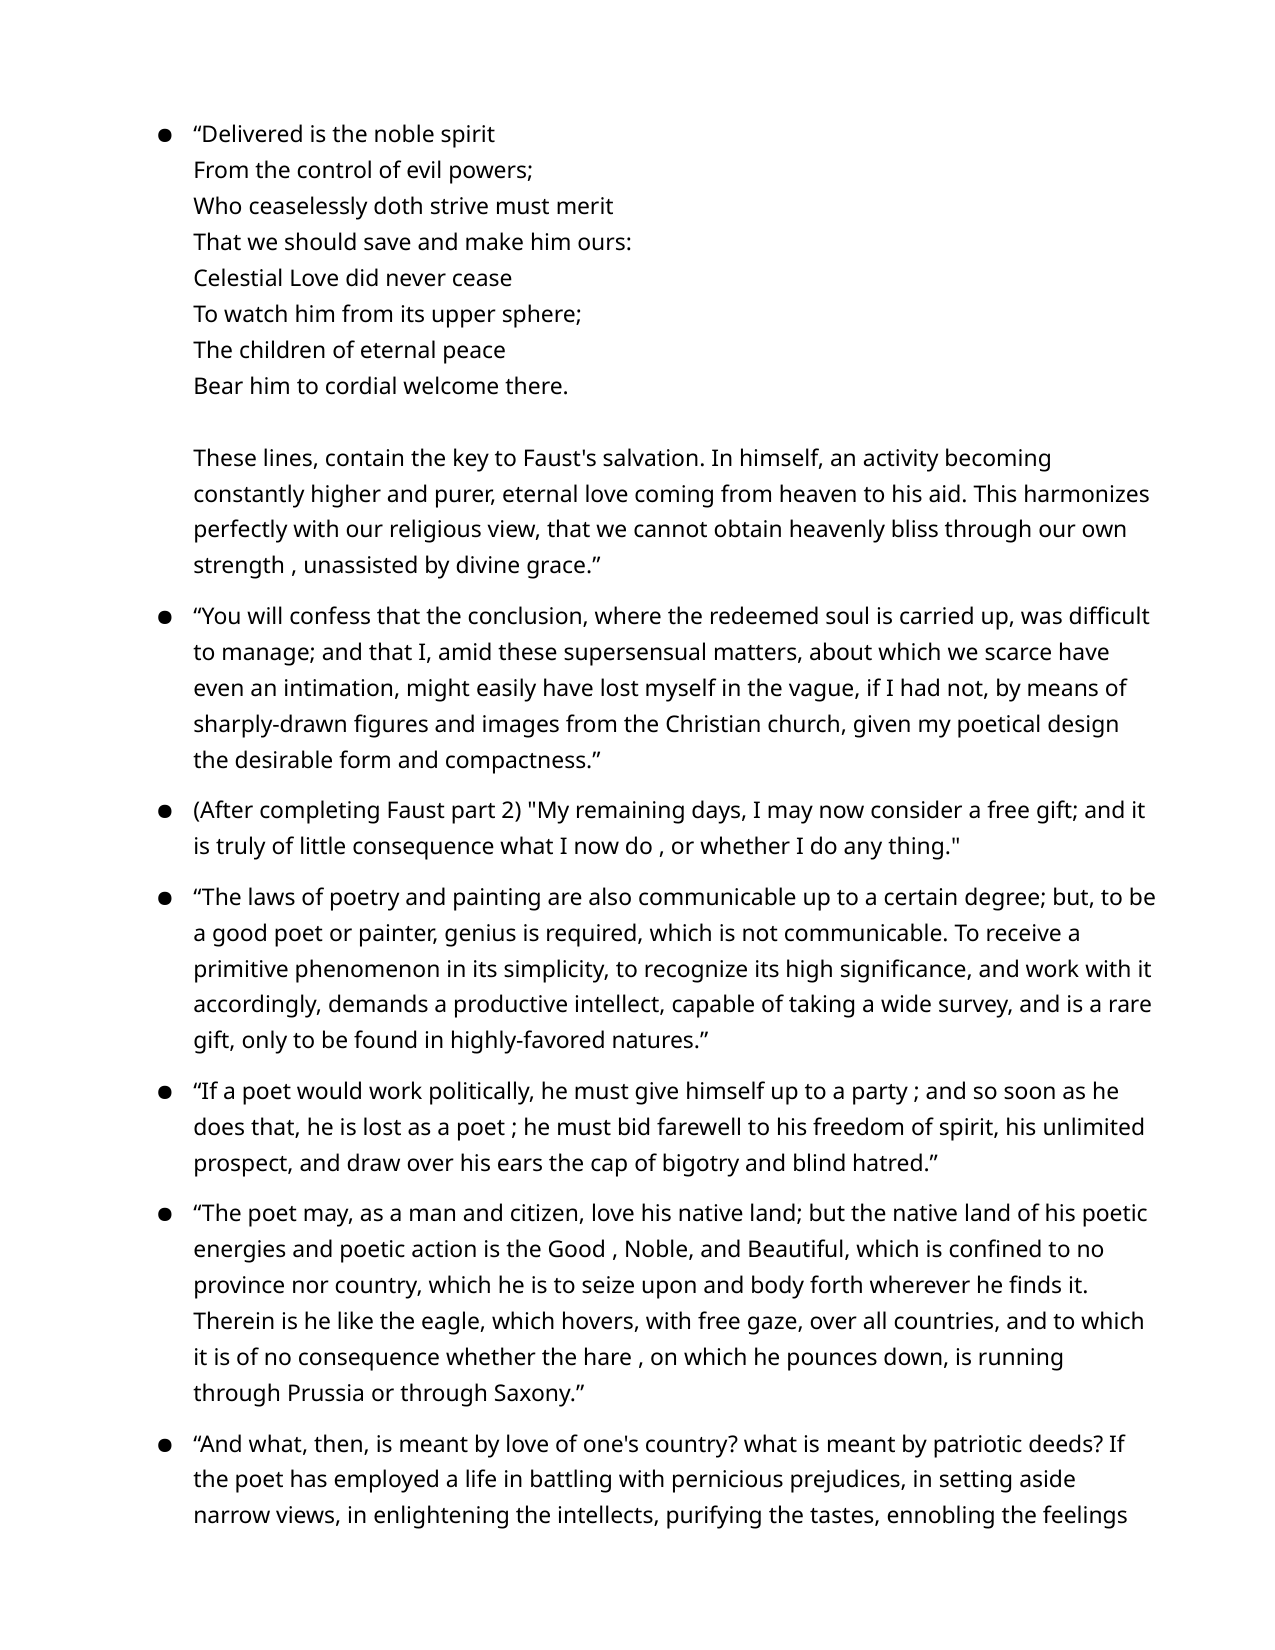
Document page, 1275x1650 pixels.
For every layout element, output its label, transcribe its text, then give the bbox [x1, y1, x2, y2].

list “The poet may, as a man and citizen, love his native land; but the native land of his poetic energies and poetic action is the Good , Noble, and Beautiful, which is confined to no province nor country, which he is to seize upon and body forth wherever he finds it. Therein is he like the eagle, which hovers, with free gaze, over all countries, and to which it is of no consequence whether the hare , on which he pounces down, is running through Prussia or through Saxony.” [156, 1197, 1157, 1408]
list “If a poet would work politically, he must give himself up to a party ; and so soon as he does that, he is lost as a poet ; he must bid farewell to his freedom of spirit, his unlimited prospect, and draw over his ears the cap of bigotry and blind hatred.” [156, 1075, 1157, 1178]
list “You will confess that the conclusion, where the redeemed soul is carried up, was difficult to manage; and that I, amid these supersensual matters, about which we scarce have even an intimation, might easily have lost myself in the vague, if I had not, by means of sharply-drawn figures and images from the Christian church, given my poetical design the desirable form and compactness.” [156, 600, 1157, 775]
list (After completing Faust part 2) "My remaining days, I may now consider a free gift; and it is truly of little consequence what I now do , or whether I do any thing." [156, 794, 1157, 861]
list “Delivered is the noble spirit From the control of evil powers; Who ceaselessly doth strive must merit That we should save and make him ours: Celestial Love did never cease To watch him from its upper sphere; The children of eternal peace Bear him to cordial welcome there. These lines, contain the key to Faust's salvation. In himself, an activity becoming constantly higher and purer, eternal love coming from heaven to his aid. This harmonizes perfectly with our religious view, that we cannot obtain heavenly bliss through our own strength , unassisted by divine grace.” [156, 118, 1157, 581]
list “And what, then, is meant by love of one's country? what is meant by patriotic deeds? If the poet has employed a life in battling with pernicious prejudices, in setting aside narrow views, in enlightening the intellects, purifying the tastes, ennobling the feelings [156, 1427, 1157, 1531]
list “The laws of poetry and painting are also communicable up to a certain degree; but, to be a good poet or painter, genius is required, which is not communicable. To receive a primitive phenomenon in its simplicity, to recognize its high significance, and work with it accordingly, demands a productive intellect, capable of taking a wide survey, and is a rare gift, only to be found in highly-favored natures.” [156, 881, 1157, 1056]
